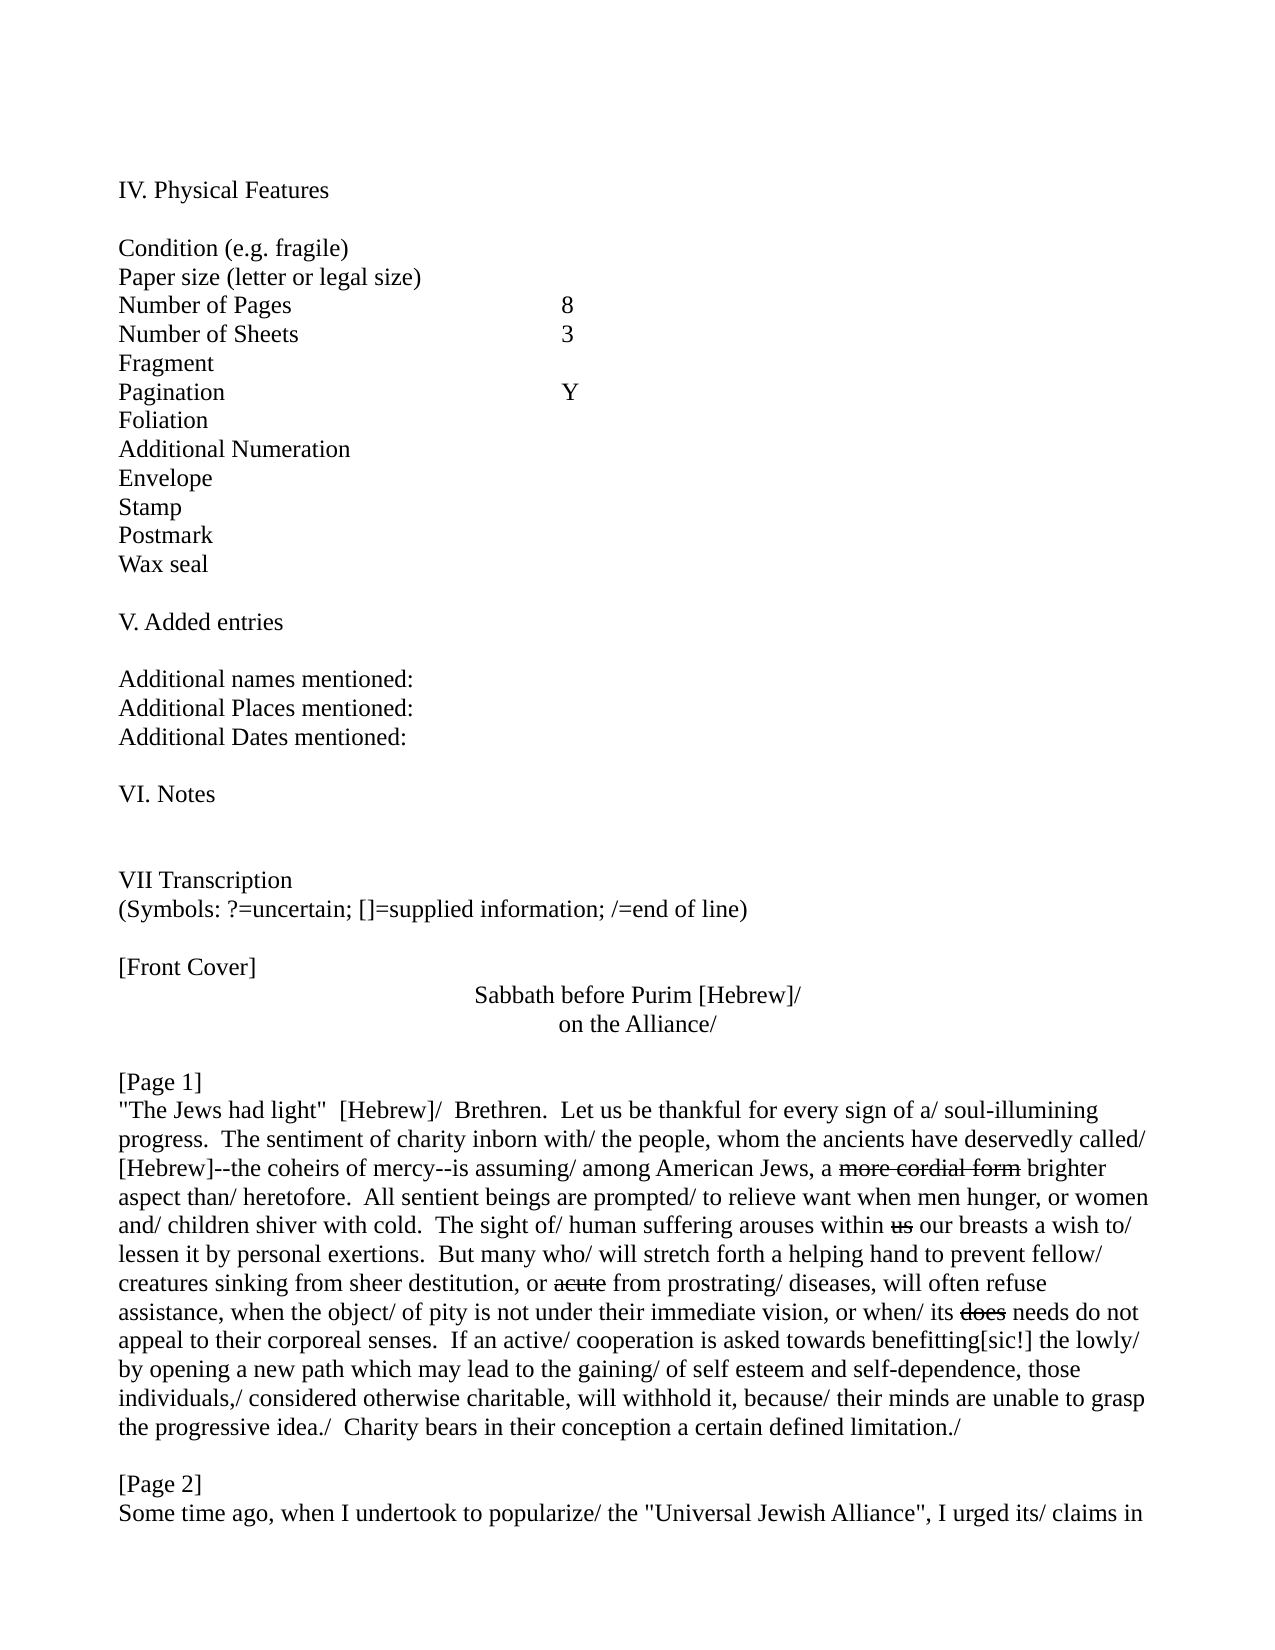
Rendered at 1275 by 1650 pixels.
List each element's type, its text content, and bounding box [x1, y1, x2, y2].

text Condition (e.g. fragile) [118, 233, 1157, 262]
text [Page 2] [118, 1469, 1157, 1498]
text Foliation [118, 406, 1157, 434]
text V. Added entries [118, 607, 1157, 636]
text on the Alliance/ [118, 1009, 1157, 1038]
text Additional Numeration [118, 434, 1157, 463]
text Number of Sheets 3 [118, 319, 1157, 348]
text Additional names mentioned: [118, 664, 1157, 693]
text VI. Notes [118, 779, 1157, 808]
text Sabbath before Purim [Hebrew]/ [118, 981, 1157, 1009]
text (Symbols: ?=uncertain; []=supplied information; /=end of line) [118, 894, 1157, 923]
text Additional Places mentioned: [118, 693, 1157, 722]
text IV. Physical Features [118, 176, 1157, 204]
text Additional Dates mentioned: [118, 722, 1157, 751]
text Stamp [118, 492, 1157, 521]
text VII Transcription [118, 866, 1157, 894]
text Pagination Y [118, 377, 1157, 406]
text Some time ago, when I undertook to popularize/ the "Universal Jewish Alliance", I urged its/ claims in [118, 1498, 1157, 1527]
text Postma rk [118, 521, 1157, 549]
text Wax seal [118, 549, 1157, 578]
text "The Jews had light" [Hebrew]/ Brethren. Let us be thankful for every sign of a/ soul-illumining progress. The sentiment of charity inborn with/ the people, whom the ancients have deservedly called/ [Hebrew]--the coheirs of mercy--is assuming/ among American Jews, a more cordial form brighter aspect than/ heretofore. All sentient beings are prompted/ to relieve want when men hunger, or women and/ children shiver with cold. The sight of/ human suffering arouses within us our breasts a wish to/ lessen it by personal exertions. But many who/ will stretch forth a helping hand to prevent fellow/ creatures sinking from sheer destitution, or acute from prostrating/ diseases, will often refuse assistance, when the object/ of pity is not under their immediate vision, or when/ its does needs do not appeal to their corporeal senses. If an active/ cooperation is asked towards benefitting[sic!] the lowly/ by opening a new path which may lead to the gaining/ of self esteem and self-dependence, those individuals,/ considered otherwise charitable, will withhold it, because/ their minds are unable to grasp the progressive idea./ Charity bears in their conception a certain defined limitation./ [118, 1096, 1157, 1441]
text Number of Pages 8 [118, 291, 1157, 319]
text Paper size (letter or legal size) [118, 262, 1157, 291]
text Fragment [118, 348, 1157, 377]
text [Page 1] [118, 1067, 1157, 1096]
text [Front Cover] [118, 952, 1157, 981]
text Envelope [118, 463, 1157, 492]
